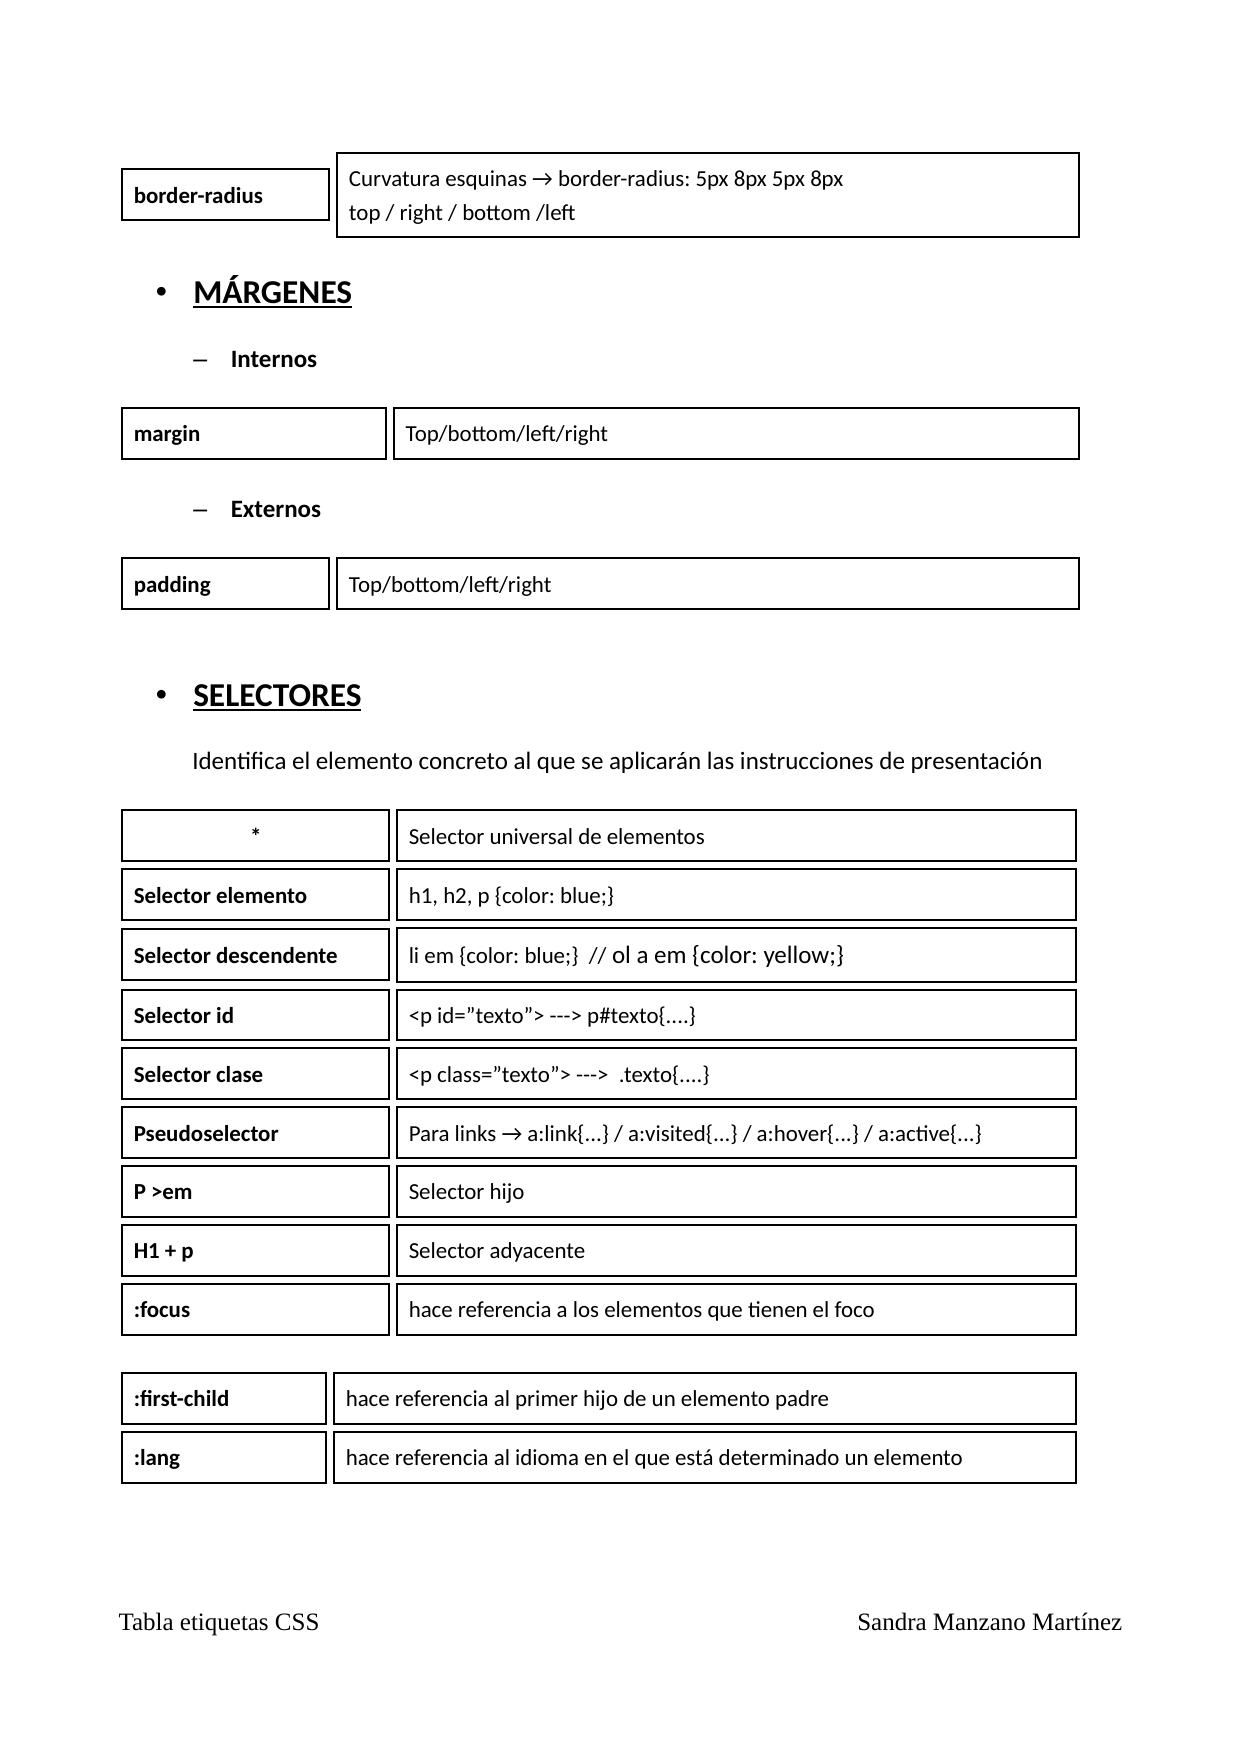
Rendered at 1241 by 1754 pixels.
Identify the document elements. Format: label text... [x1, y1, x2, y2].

table_cell hace referencia al idioma en el que está determinado un elemento [330, 1428, 1080, 1487]
table_cell h1, h2, p {color: blue;} [393, 865, 1080, 924]
table_cell P >em [118, 1162, 393, 1221]
table_cell H1 + p [118, 1221, 393, 1280]
table_cell :focus [118, 1280, 393, 1339]
table_header Curvatura esquinas → border-radius: 5px 8px 5px 8px top / right / bottom /left [333, 149, 1083, 241]
list Externos [193, 493, 1122, 524]
table_cell Selector clase [118, 1044, 393, 1103]
table_header padding [118, 554, 333, 613]
table_header hace referencia al primer hijo de un elemento padre [330, 1369, 1080, 1428]
table_cell Selector id [118, 986, 393, 1044]
table_header margin [118, 404, 390, 463]
table_cell <p id=”texto”> ---> p#texto{....} [393, 986, 1080, 1044]
table_header Top/bottom/left/right [390, 404, 1083, 463]
table_cell Selector elemento [118, 865, 393, 924]
table_header border-radius [118, 149, 333, 241]
table_cell li em {color: blue;} // ol a em {color: yellow;} [393, 924, 1080, 986]
table_cell Selector adyacente [393, 1221, 1080, 1280]
list SELECTORES [156, 674, 1122, 715]
table_cell Selector descendente [118, 924, 393, 986]
text Identifica el elemento concreto al que se aplicarán las instrucciones de presentación [118, 745, 1122, 776]
table_cell Pseudoselector [118, 1103, 393, 1162]
table_header * [118, 806, 393, 865]
table_cell Selector hijo [393, 1162, 1080, 1221]
table_cell Para links → a:link{...} / a:visited{...} / a:hover{...} / a:active{...} [393, 1103, 1080, 1162]
table_cell <p class=”texto”> ---> .texto{....} [393, 1044, 1080, 1103]
table_header Top/bottom/left/right [333, 554, 1083, 613]
table_header :first-child [118, 1369, 330, 1428]
table_header Selector universal de elementos [393, 806, 1080, 865]
list Internos [193, 343, 1122, 373]
table_cell hace referencia a los elementos que tienen el foco [393, 1280, 1080, 1339]
list MÁRGENES [156, 272, 1122, 312]
table_cell :lang [118, 1428, 330, 1487]
